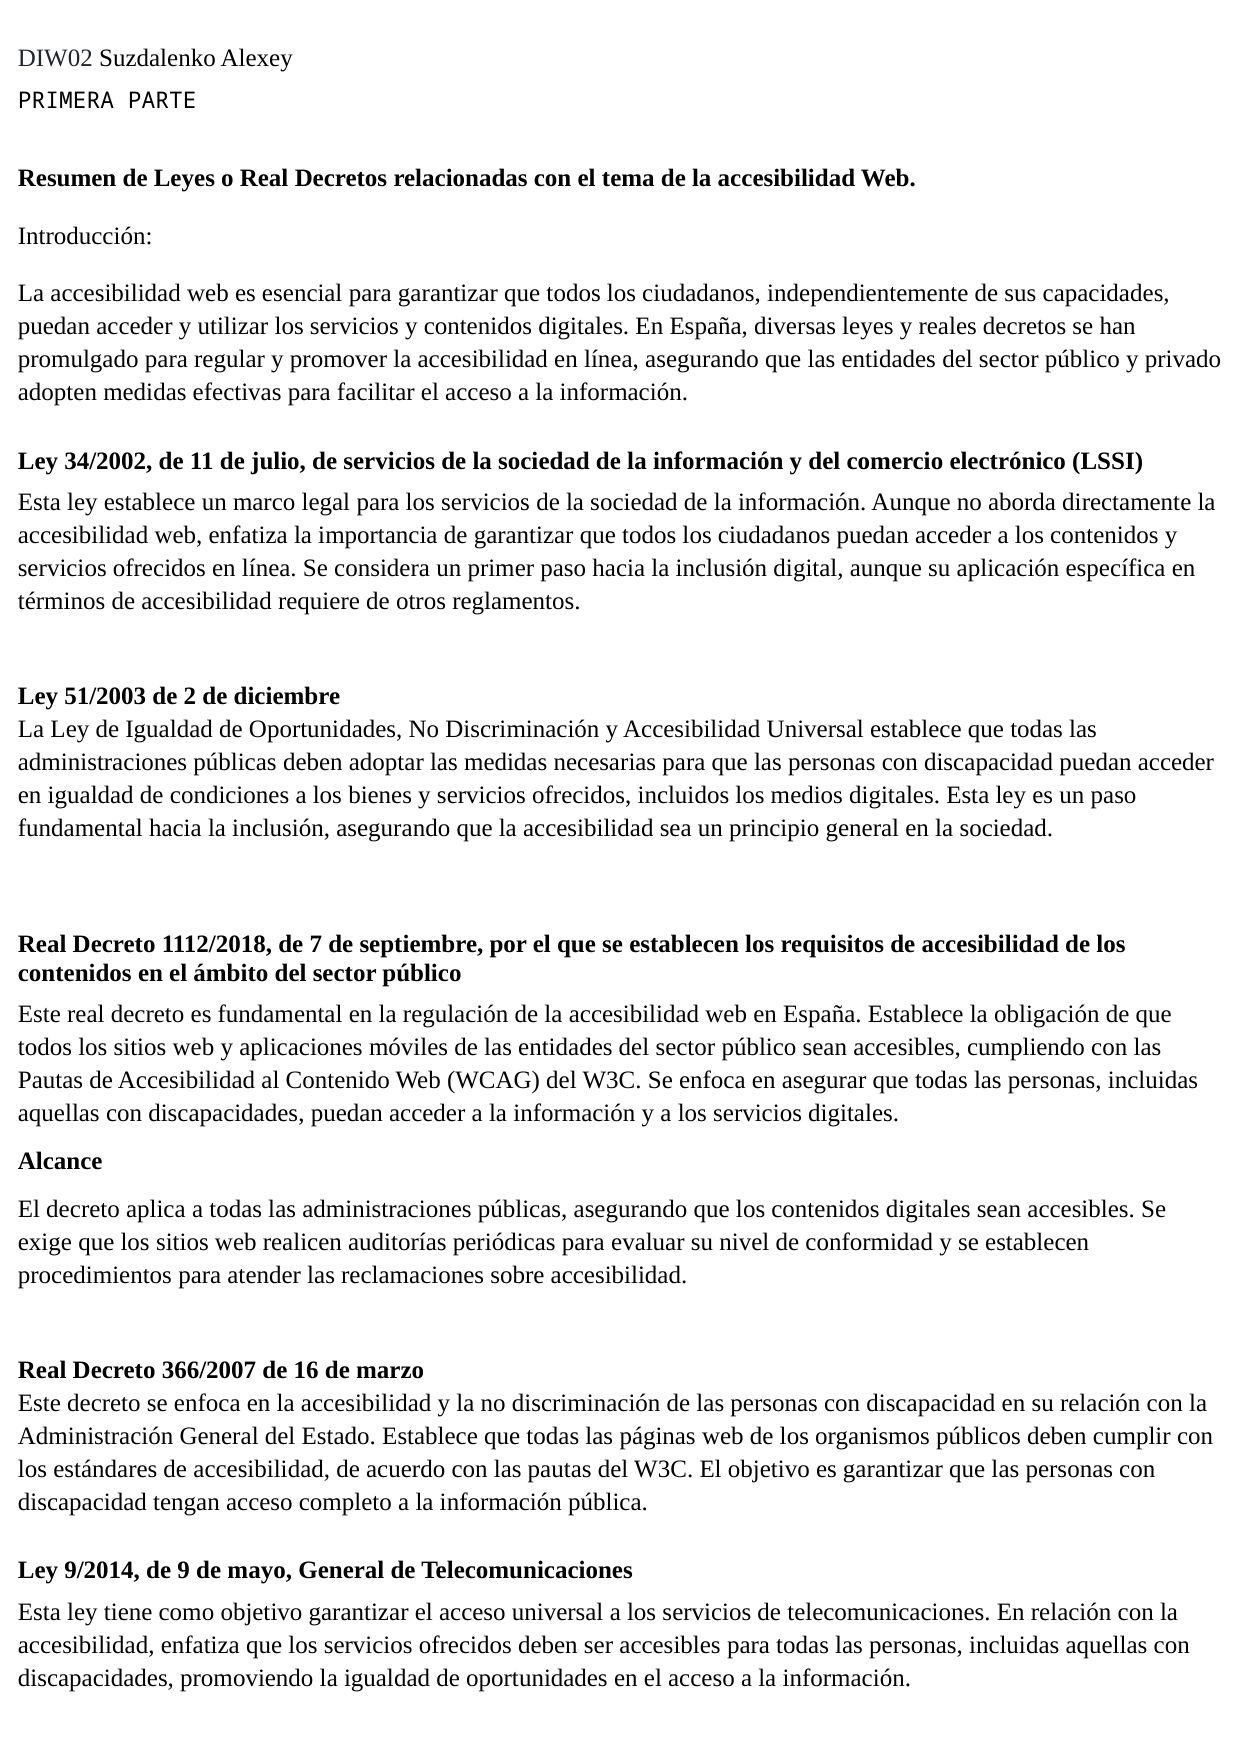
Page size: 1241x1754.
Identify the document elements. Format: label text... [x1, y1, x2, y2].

text El decreto aplica a todas las administraciones públicas, asegurando que los contenidos digitales sean accesibles. Se exige que los sitios web realicen auditorías periódicas para evaluar su nivel de conformidad y se establecen procedimientos para atender las reclamaciones sobre accesibilidad. [18, 1194, 1222, 1288]
subtitle Ley 34/2002, de 11 de julio, de servicios de la sociedad de la información y del comercio electrónico (LSSI) [18, 446, 1222, 474]
text Ley 51/2003 de 2 de diciembre La Ley de Igualdad de Oportunidades, No Discriminación y Accesibilidad Universal establece que todas las administraciones públicas deben adoptar las medidas necesarias para que las personas con discapacidad puedan acceder en igualdad de condiciones a los bienes y servicios ofrecidos, incluidos los medios digitales. Esta ley es un paso fundamental hacia la inclusión, asegurando que la accesibilidad sea un principio general en la sociedad. [18, 681, 1222, 842]
text La accesibilidad web es esencial para garantizar que todos los ciudadanos, independientemente de sus capacidades, puedan acceder y utilizar los servicios y contenidos digitales. En España, diversas leyes y reales decretos se han promulgado para regular y promover la accesibilidad en línea, asegurando que las entidades del sector público y privado adopten medidas efectivas para facilitar el acceso a la información. [18, 278, 1222, 406]
subtitle DIW02 Suzdalenko Alexey [18, 43, 1222, 71]
subtitle Real Decreto 1112/2018, de 7 de septiembre, por el que se establecen los requisitos de accesibilidad de los contenidos en el ámbito del sector público [18, 929, 1222, 987]
text Introducción: [18, 221, 1222, 249]
text Este real decreto es fundamental en la regulación de la accesibilidad web en España. Establece la obligación de que todos los sitios web y aplicaciones móviles de las entidades del sector público sean accesibles, cumpliendo con las Pautas de Accesibilidad al Contenido Web (WCAG) del W3C. Se enfoca en asegurar que todas las personas, incluidas aquellas con discapacidades, puedan acceder a la información y a los servicios digitales. [18, 999, 1222, 1127]
text Esta ley tiene como objetivo garantizar el acceso universal a los servicios de telecomunicaciones. En relación con la accesibilidad, enfatiza que los servicios ofrecidos deben ser accesibles para todas las personas, incluidas aquellas con discapacidades, promoviendo la igualdad de oportunidades en el acceso a la información. [18, 1597, 1222, 1691]
subtitle Ley 9/2014, de 9 de mayo, General de Telecomunicaciones [18, 1555, 1222, 1584]
text PRIMERA PARTE [18, 84, 1222, 115]
text Alcance [18, 1146, 1222, 1175]
text Resumen de Leyes o Real Decretos relacionadas con el tema de la accesibilidad Web. [18, 163, 1222, 192]
text Esta ley establece un marco legal para los servicios de la sociedad de la información. Aunque no aborda directamente la accesibilidad web, enfatiza la importancia de garantizar que todos los ciudadanos puedan acceder a los contenidos y servicios ofrecidos en línea. Se considera un primer paso hacia la inclusión digital, aunque su aplicación específica en términos de accesibilidad requiere de otros reglamentos. [18, 487, 1222, 615]
text Real Decreto 366/2007 de 16 de marzo Este decreto se enfoca en la accesibilidad y la no discriminación de las personas con discapacidad en su relación con la Administración General del Estado. Establece que todas las páginas web de los organismos públicos deben cumplir con los estándares de accesibilidad, de acuerdo con las pautas del W3C. El objetivo es garantizar que las personas con discapacidad tengan acceso completo a la información pública. [18, 1355, 1222, 1516]
